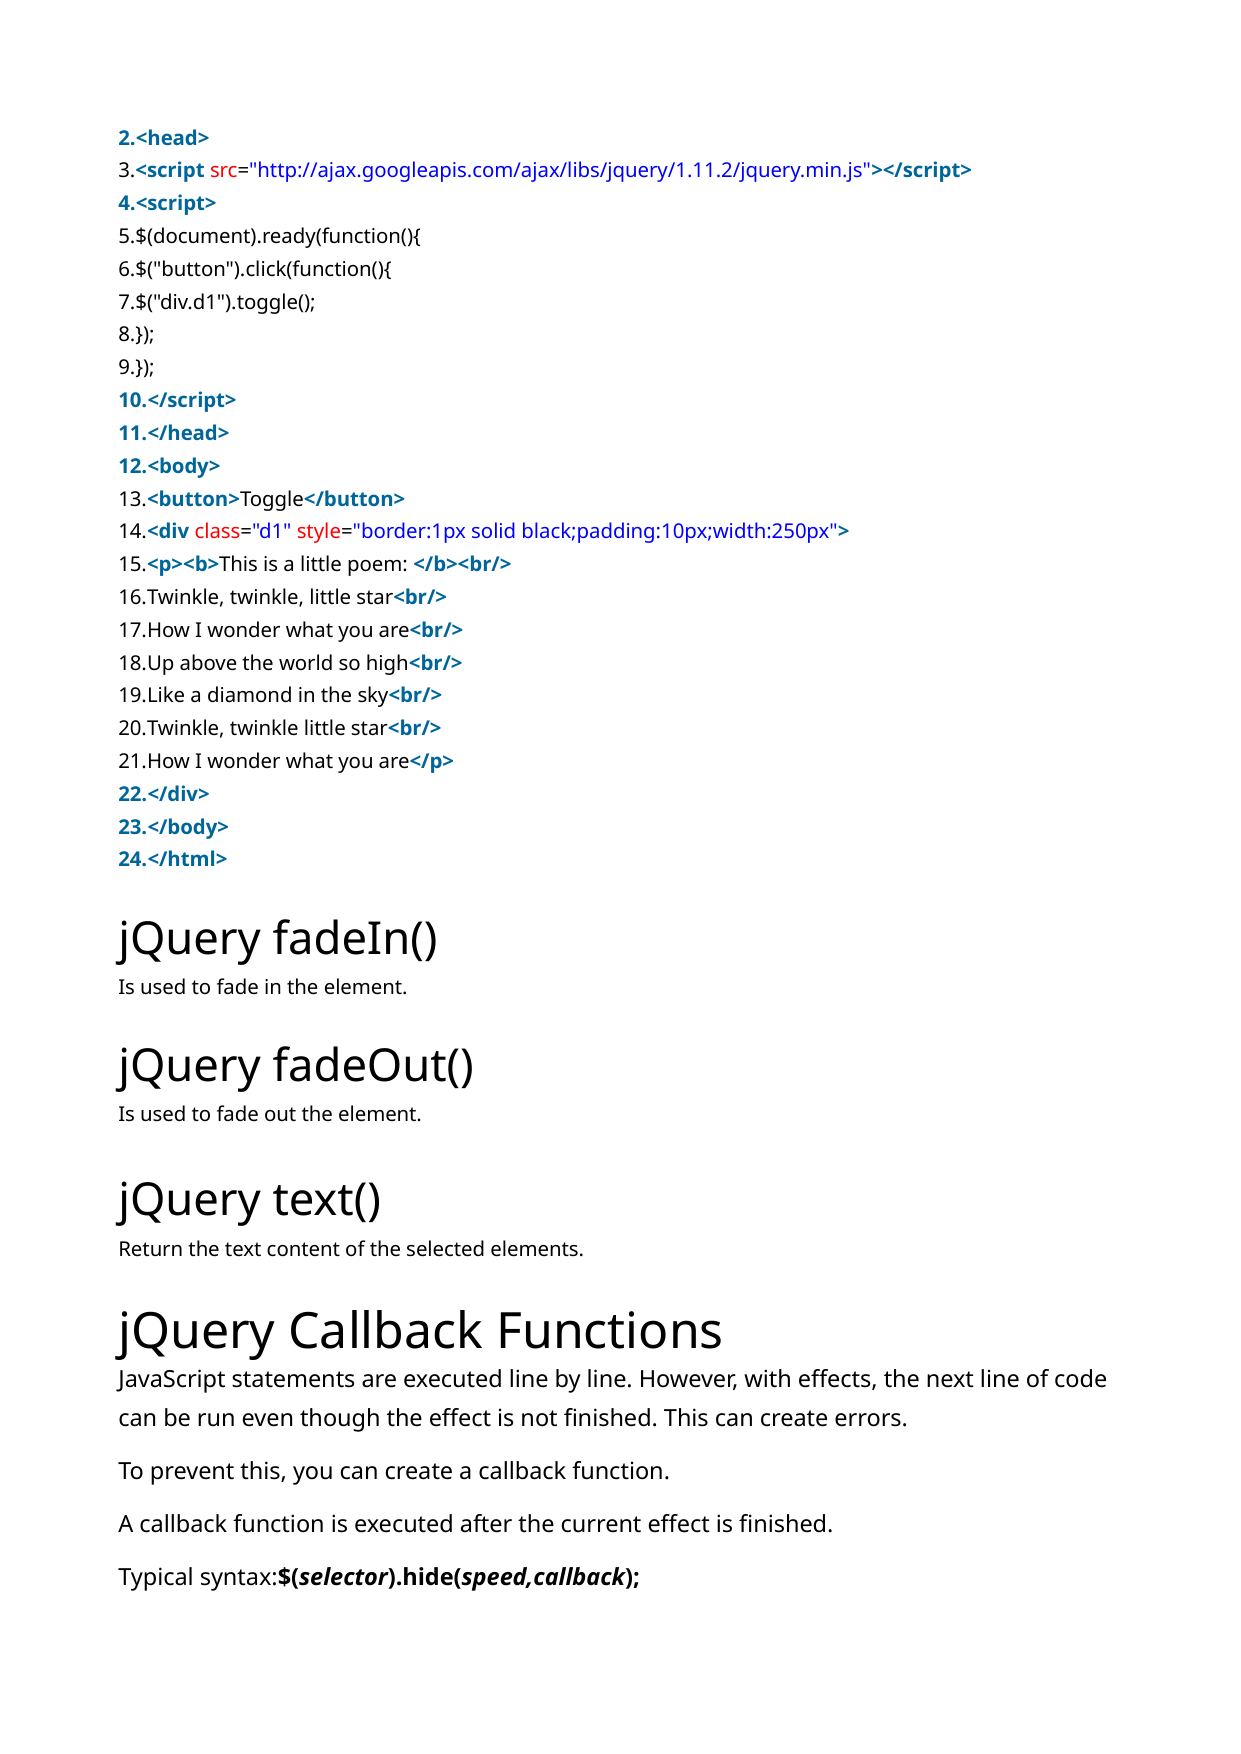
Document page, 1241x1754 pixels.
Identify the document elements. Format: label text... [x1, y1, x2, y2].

list </html> [118, 840, 1122, 873]
list Twinkle, twinkle, little star<br/> [118, 577, 1122, 610]
list <body> [118, 446, 1122, 479]
list How I wonder what you are<br/> [118, 610, 1122, 643]
list </body> [118, 807, 1122, 840]
text JavaScript statements are executed line by line. However, with effects, the next line of code can be run even though the effect is not finished. This can create errors. [118, 1363, 1122, 1433]
subtitle jQuery fadeIn() [118, 906, 1122, 967]
text Is used to fade in the element. [118, 967, 1122, 1000]
list <script src="http://ajax.googleapis.com/ajax/libs/jquery/1.11.2/jquery.min.js"></script> [118, 151, 1122, 184]
list How I wonder what you are</p> [118, 742, 1122, 774]
list }); [118, 315, 1122, 348]
list }); [118, 348, 1122, 381]
list </script> [118, 381, 1122, 413]
text Return the text content of the selected elements. [118, 1229, 1122, 1262]
list $("button").click(function(){ [118, 249, 1122, 282]
list Like a diamond in the sky<br/> [118, 676, 1122, 709]
subtitle jQuery Callback Functions [118, 1295, 1122, 1363]
text A callback function is executed after the current effect is finished. [118, 1507, 1122, 1539]
list <script> [118, 184, 1122, 217]
list Twinkle, twinkle little star<br/> [118, 709, 1122, 742]
text Typical syntax:$(selector).hide(speed,callback); [118, 1560, 1122, 1592]
subtitle jQuery fadeOut() [118, 1033, 1122, 1095]
subtitle jQuery text() [118, 1167, 1122, 1229]
list $("div.d1").toggle(); [118, 282, 1122, 315]
list $(document).ready(function(){ [118, 217, 1122, 249]
list <head> [118, 118, 1122, 151]
list </div> [118, 774, 1122, 807]
list <div class="d1" style="border:1px solid black;padding:10px;width:250px"> [118, 512, 1122, 545]
text Is used to fade out the element. [118, 1095, 1122, 1128]
text To prevent this, you can create a callback function. [118, 1454, 1122, 1486]
list <p><b>This is a little poem: </b><br/> [118, 545, 1122, 577]
list </head> [118, 413, 1122, 446]
list <button>Toggle</button> [118, 479, 1122, 512]
list Up above the world so high<br/> [118, 643, 1122, 676]
